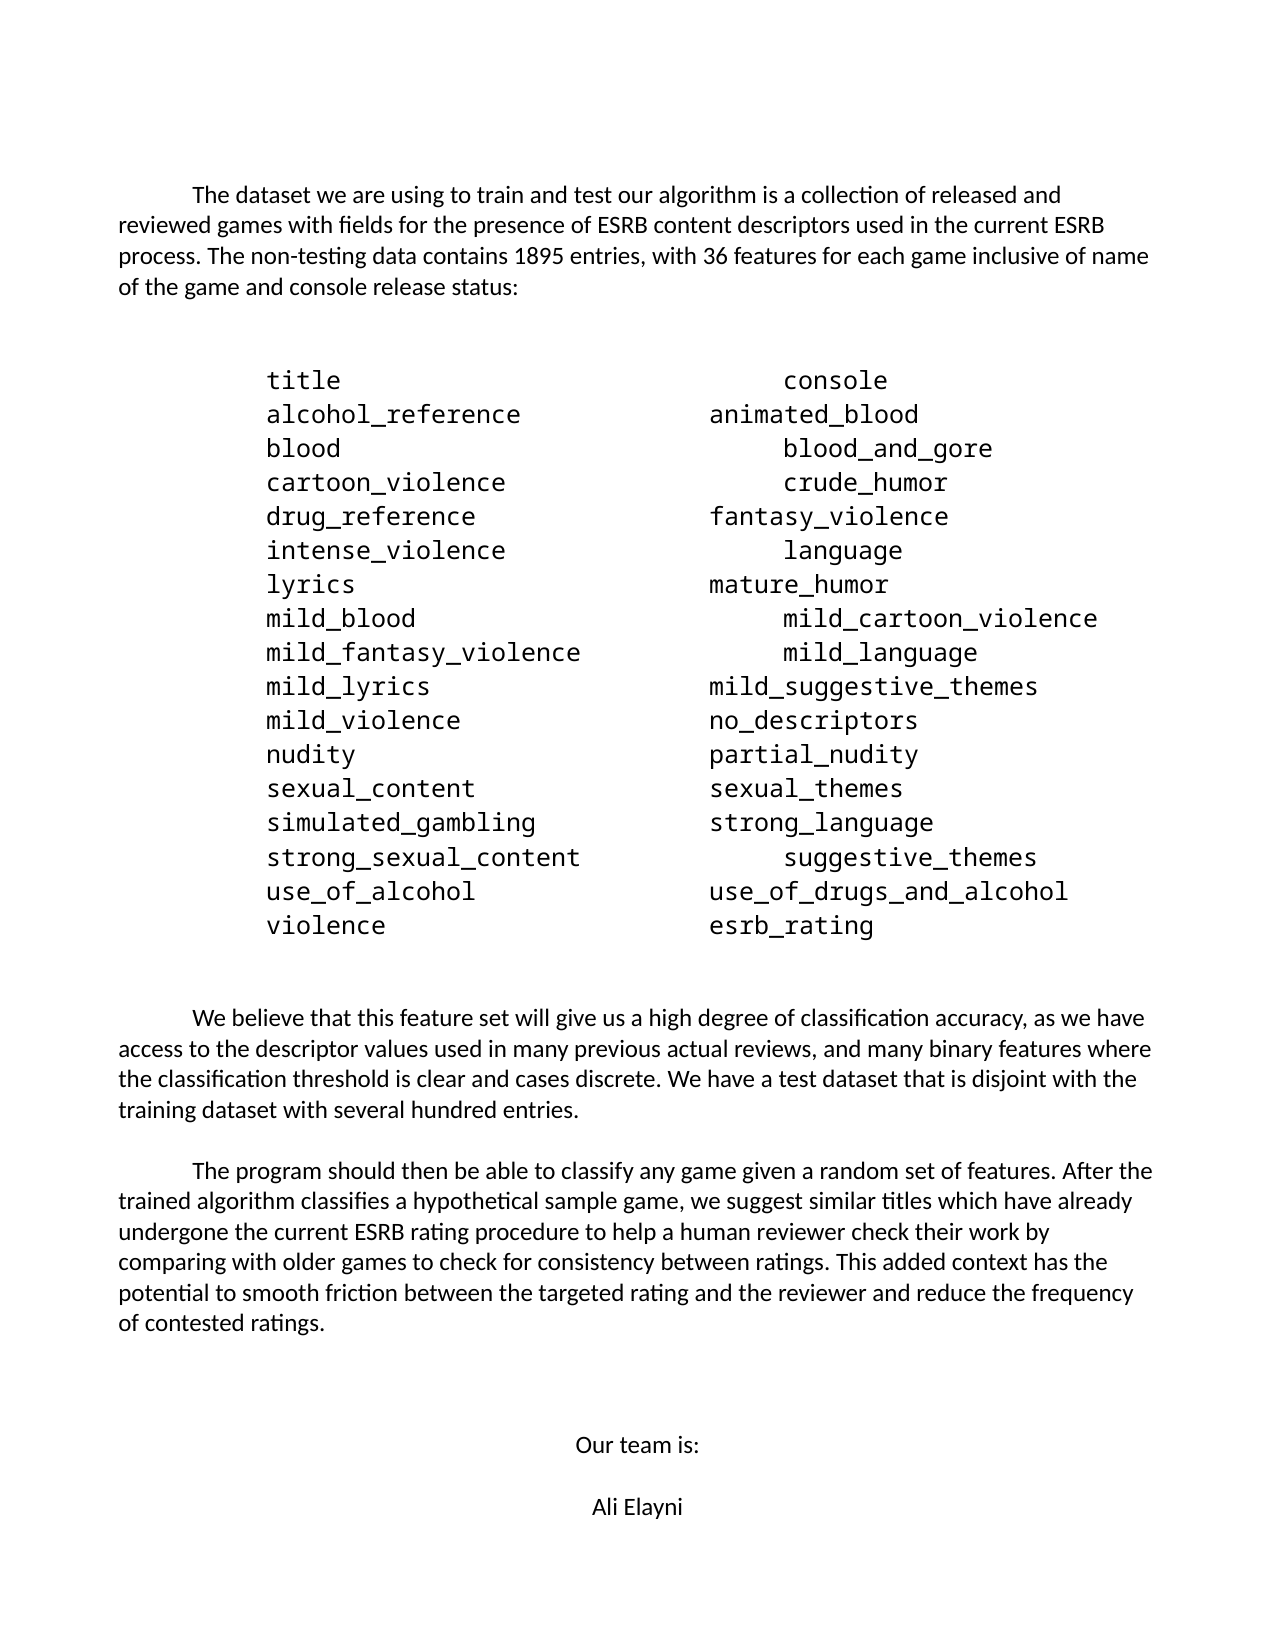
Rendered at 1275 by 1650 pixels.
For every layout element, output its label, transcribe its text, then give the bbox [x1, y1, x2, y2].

text drug_reference fantasy_violence [118, 498, 1157, 533]
text mild_blood mild_cartoon_violence [118, 601, 1157, 635]
text cartoon_violence crude_humor [118, 464, 1157, 498]
text mild_lyrics mild_suggestive_themes [118, 669, 1157, 703]
text sexual_content sexual_themes [118, 771, 1157, 805]
text blood blood_and_gore [118, 430, 1157, 464]
text The dataset we are using to train and test our algorithm is a collection of released and reviewed games with fields for the presence of ESRB content descriptors used in the current ESRB process. The non-testing data contains 1895 entries, with 36 features for each game inclusive of name of the game and console release status: [118, 179, 1157, 332]
text mild_violence no_descriptors [118, 703, 1157, 737]
text The program should then be able to classify any game given a random set of features. After the trained algorithm classifies a hypothetical sample game, we suggest similar titles which have already undergone the current ESRB rating procedure to help a human reviewer check their work by comparing with older games to check for consistency between ratings. This added context has the potential to smooth friction between the targeted rating and the reviewer and reduce the frequency of contested ratings. [118, 1155, 1157, 1338]
text violence esrb_rating [118, 907, 1157, 941]
text simulated_gambling strong_language [118, 805, 1157, 839]
text intense_violence language [118, 533, 1157, 567]
text alcohol_reference animated_blood [118, 396, 1157, 430]
text We believe that this feature set will give us a high degree of classification accuracy, as we have access to the descriptor values used in many previous actual reviews, and many binary features where the classification threshold is clear and cases discrete. We have a test dataset that is disjoint with the training dataset with several hundred entries. [118, 1002, 1157, 1124]
text mild_fantasy_violence mild_language [118, 635, 1157, 669]
text Our team is: [118, 1430, 1157, 1460]
text Ali Elayni [118, 1491, 1157, 1521]
text nudity partial_nudity [118, 737, 1157, 771]
text use_of_alcohol use_of_drugs_and_alcohol [118, 873, 1157, 907]
text strong_sexual_content suggestive_themes [118, 839, 1157, 873]
text title console [118, 332, 1157, 396]
text lyrics mature_humor [118, 567, 1157, 601]
